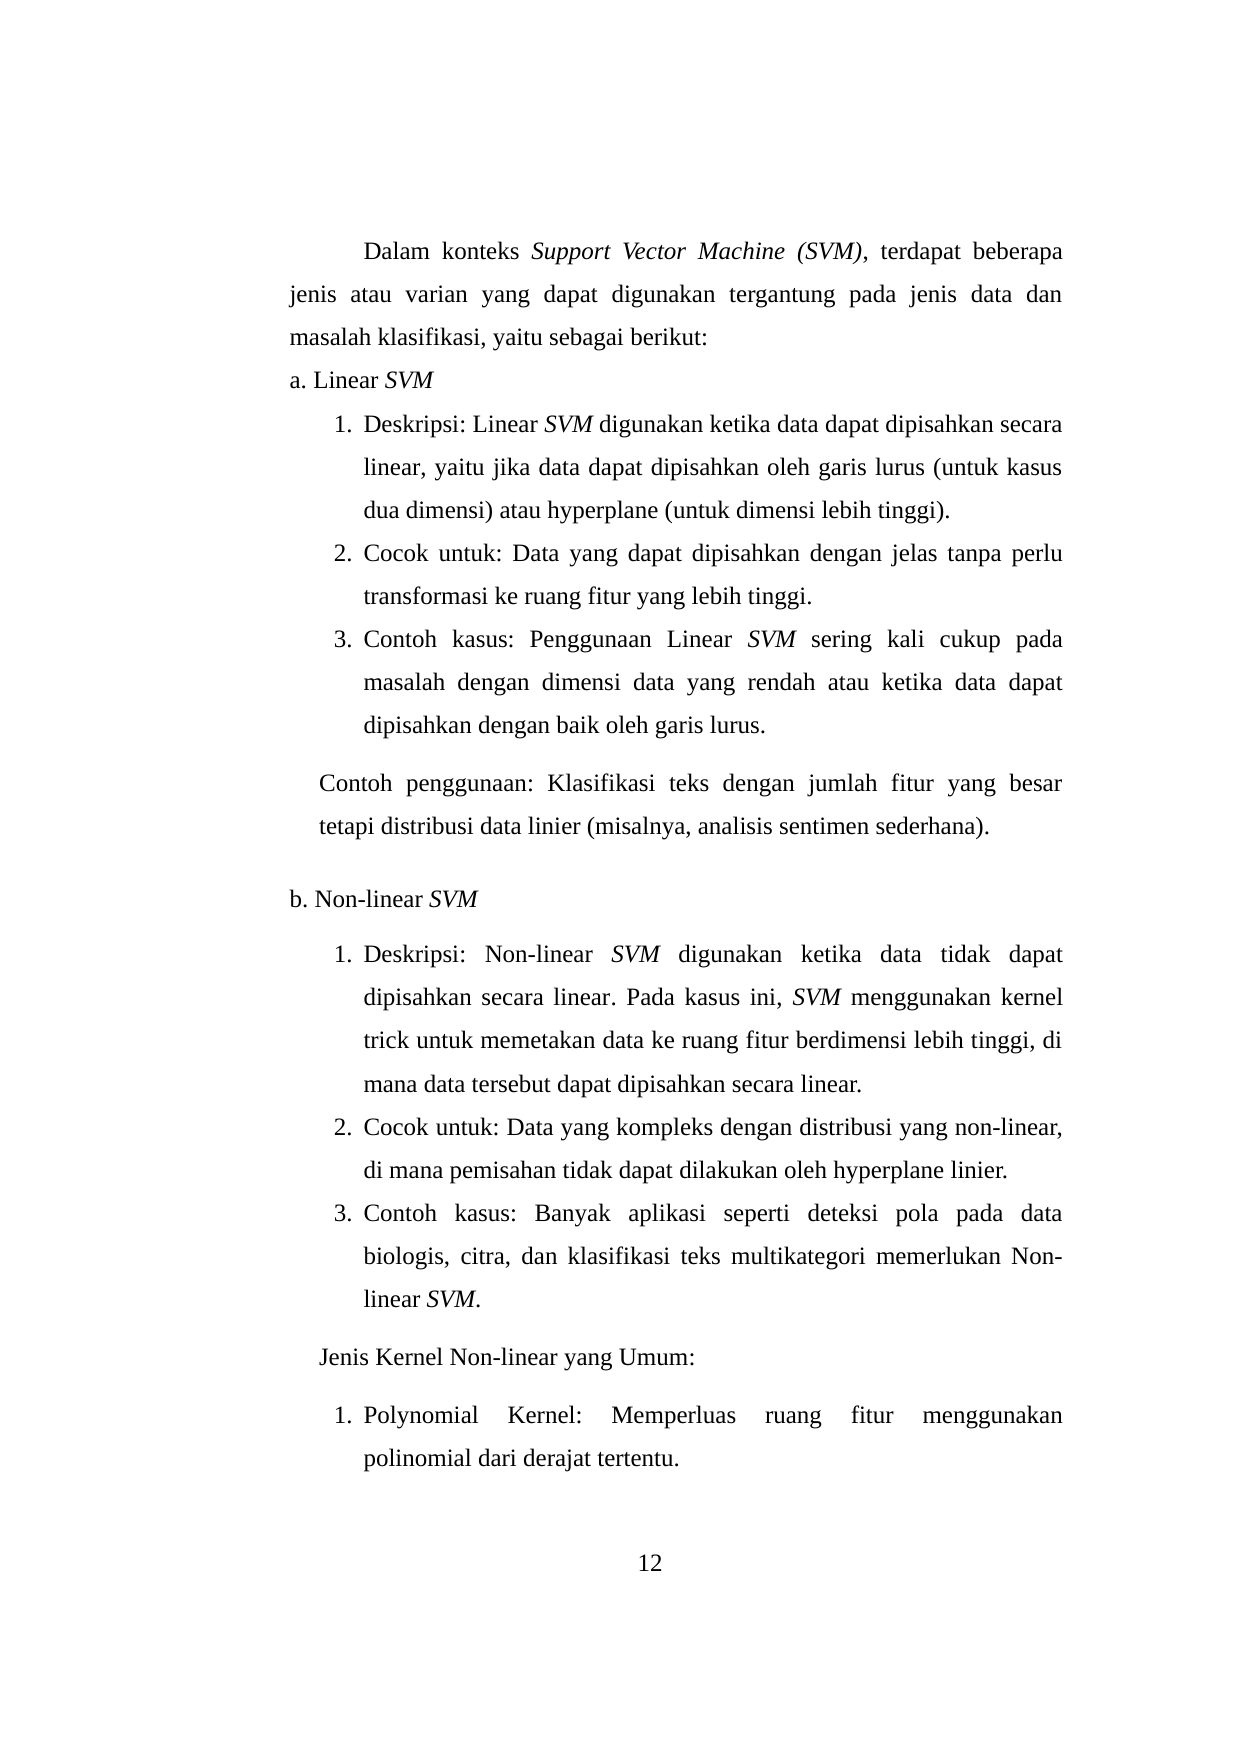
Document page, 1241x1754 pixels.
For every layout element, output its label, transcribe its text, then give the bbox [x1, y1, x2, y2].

list Contoh kasus: Banyak aplikasi seperti deteksi pola pada data biologis, citra, dan klasifikasi teks multikategori memerlukan Non-linear SVM. [334, 1198, 1063, 1313]
text a. Linear SVM [289, 366, 1063, 394]
list Deskripsi: Non-linear SVM digunakan ketika data tidak dapat dipisahkan secara linear. Pada kasus ini, SVM menggunakan kernel trick untuk memetakan data ke ruang fitur berdimensi lebih tinggi, di mana data tersebut dapat dipisahkan secara linear. [334, 939, 1063, 1097]
list Cocok untuk: Data yang dapat dipisahkan dengan jelas tanpa perlu transformasi ke ruang fitur yang lebih tinggi. [334, 538, 1063, 610]
list Cocok untuk: Data yang kompleks dengan distribusi yang non-linear, di mana pemisahan tidak dapat dilakukan oleh hyperplane linier. [334, 1112, 1063, 1184]
list Contoh kasus: Penggunaan Linear SVM sering kali cukup pada masalah dengan dimensi data yang rendah atau ketika data dapat dipisahkan dengan baik oleh garis lurus. [334, 624, 1063, 739]
list Polynomial Kernel: Memperluas ruang fitur menggunakan polinomial dari derajat tertentu. [334, 1400, 1063, 1472]
subtitle b. Non-linear SVM [289, 884, 1063, 912]
list Deskripsi: Linear SVM digunakan ketika data dapat dipisahkan secara linear, yaitu jika data dapat dipisahkan oleh garis lurus (untuk kasus dua dimensi) atau hyperplane (untuk dimensi lebih tinggi). [334, 409, 1063, 524]
text Jenis Kernel Non-linear yang Umum: [319, 1342, 1063, 1371]
text Dalam konteks Support Vector Machine (SVM), terdapat beberapa jenis atau varian yang dapat digunakan tergantung pada jenis data dan masalah klasifikasi, yaitu sebagai berikut: [289, 236, 1063, 351]
text Contoh penggunaan: Klasifikasi teks dengan jumlah fitur yang besar tetapi distribusi data linier (misalnya, analisis sentimen sederhana). [319, 768, 1063, 840]
